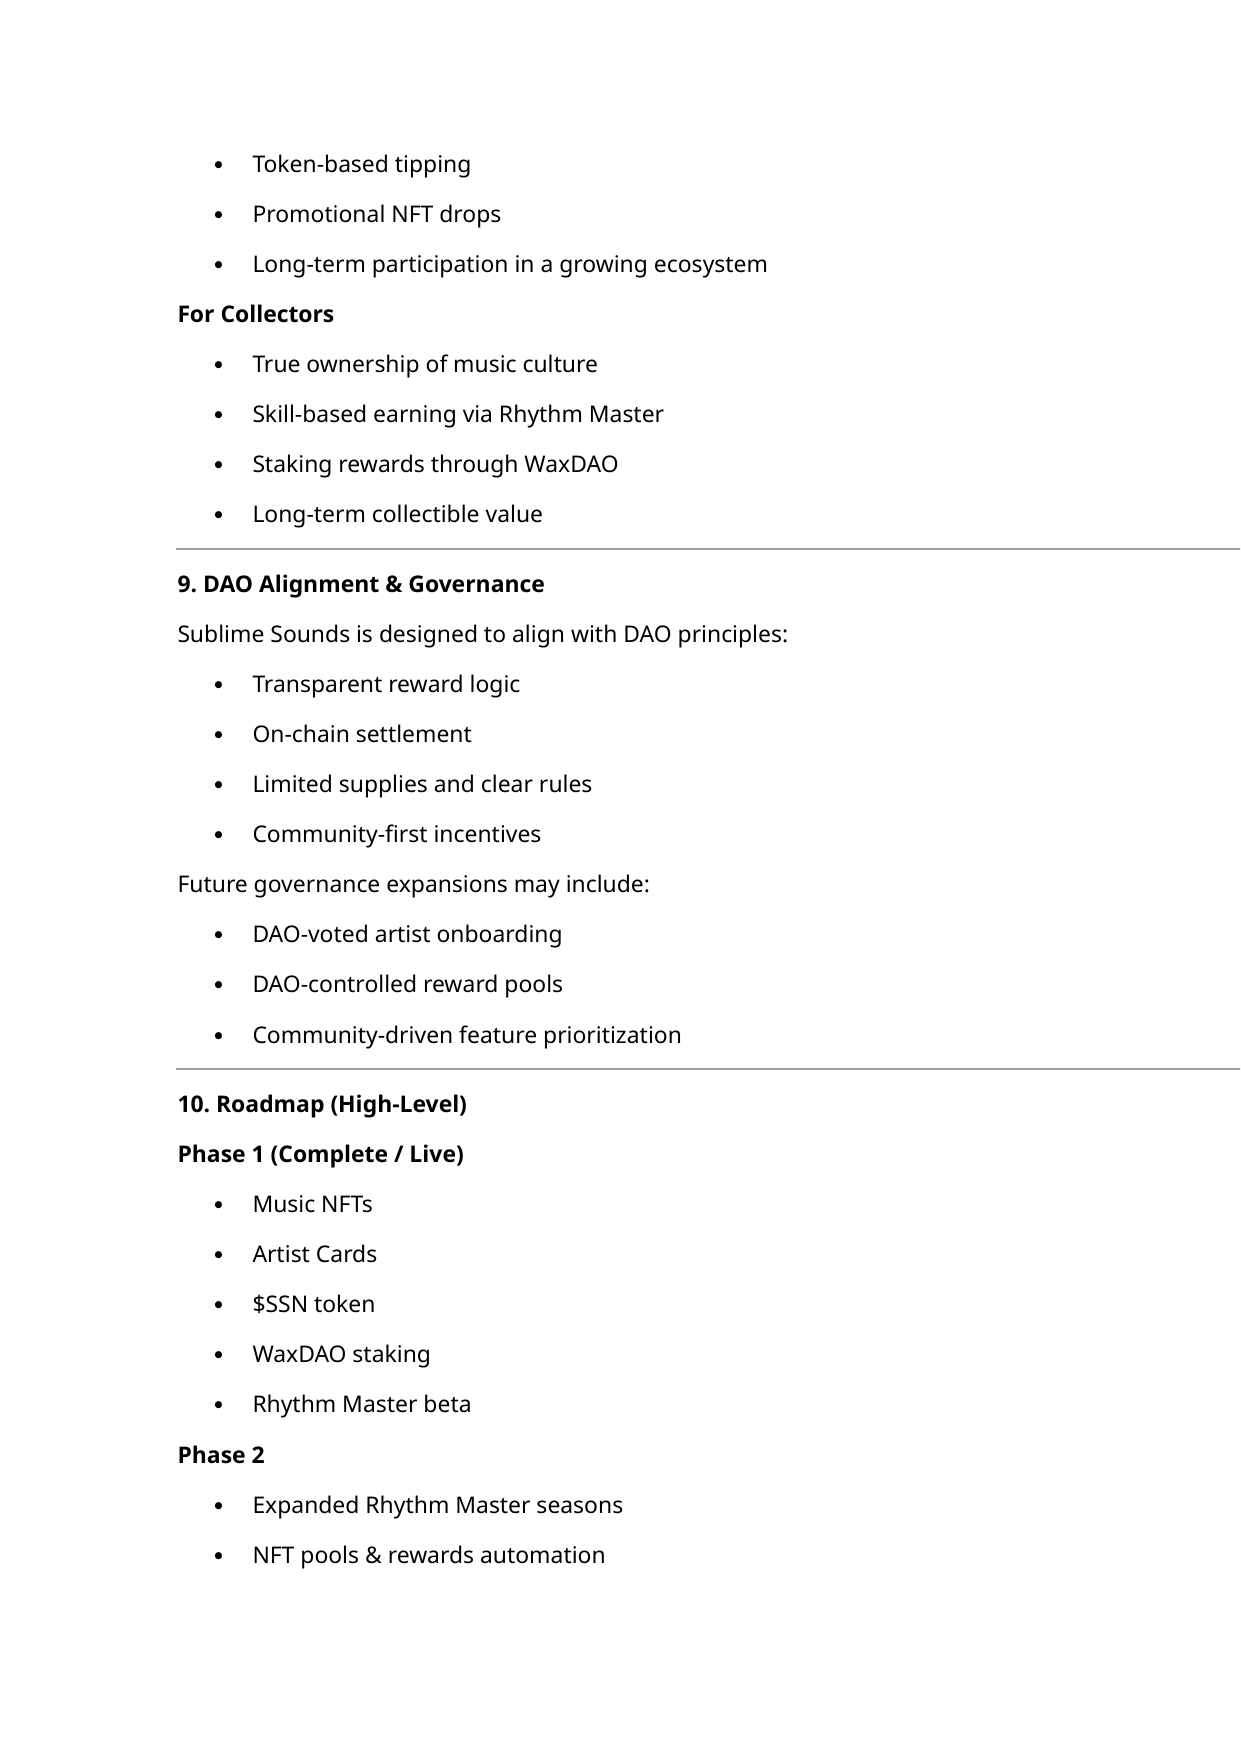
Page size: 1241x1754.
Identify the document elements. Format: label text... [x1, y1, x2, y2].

list Rhythm Master beta [215, 1388, 1063, 1420]
list NFT pools & rewards automation [215, 1539, 1063, 1570]
list Expanded Rhythm Master seasons [215, 1489, 1063, 1520]
list Music NFTs [215, 1188, 1063, 1219]
list On-chain settlement [215, 718, 1063, 749]
text 9. DAO Alignment & Governance [177, 568, 1063, 599]
list True ownership of music culture [215, 348, 1063, 379]
list WaxDAO staking [215, 1338, 1063, 1369]
text 10. Roadmap (High-Level) [177, 1088, 1063, 1119]
text Phase 1 (Complete / Live) [177, 1138, 1063, 1169]
list Token-based tipping [215, 148, 1063, 179]
list Long-term collectible value [215, 498, 1063, 529]
list $SSN token [215, 1288, 1063, 1319]
list Community-first incentives [215, 818, 1063, 849]
list Artist Cards [215, 1238, 1063, 1269]
text For Collectors [177, 298, 1063, 329]
list Transparent reward logic [215, 668, 1063, 699]
text Sublime Sounds is designed to align with DAO principles: [177, 618, 1063, 649]
text Future governance expansions may include: [177, 868, 1063, 899]
list Community-driven feature prioritization [215, 1018, 1063, 1050]
list Long-term participation in a growing ecosystem [215, 248, 1063, 279]
list Skill-based earning via Rhythm Master [215, 398, 1063, 429]
list DAO-voted artist onboarding [215, 918, 1063, 949]
list Staking rewards through WaxDAO [215, 448, 1063, 479]
list Promotional NFT drops [215, 198, 1063, 229]
text Phase 2 [177, 1438, 1063, 1470]
list DAO-controlled reward pools [215, 968, 1063, 1000]
list Limited supplies and clear rules [215, 768, 1063, 799]
